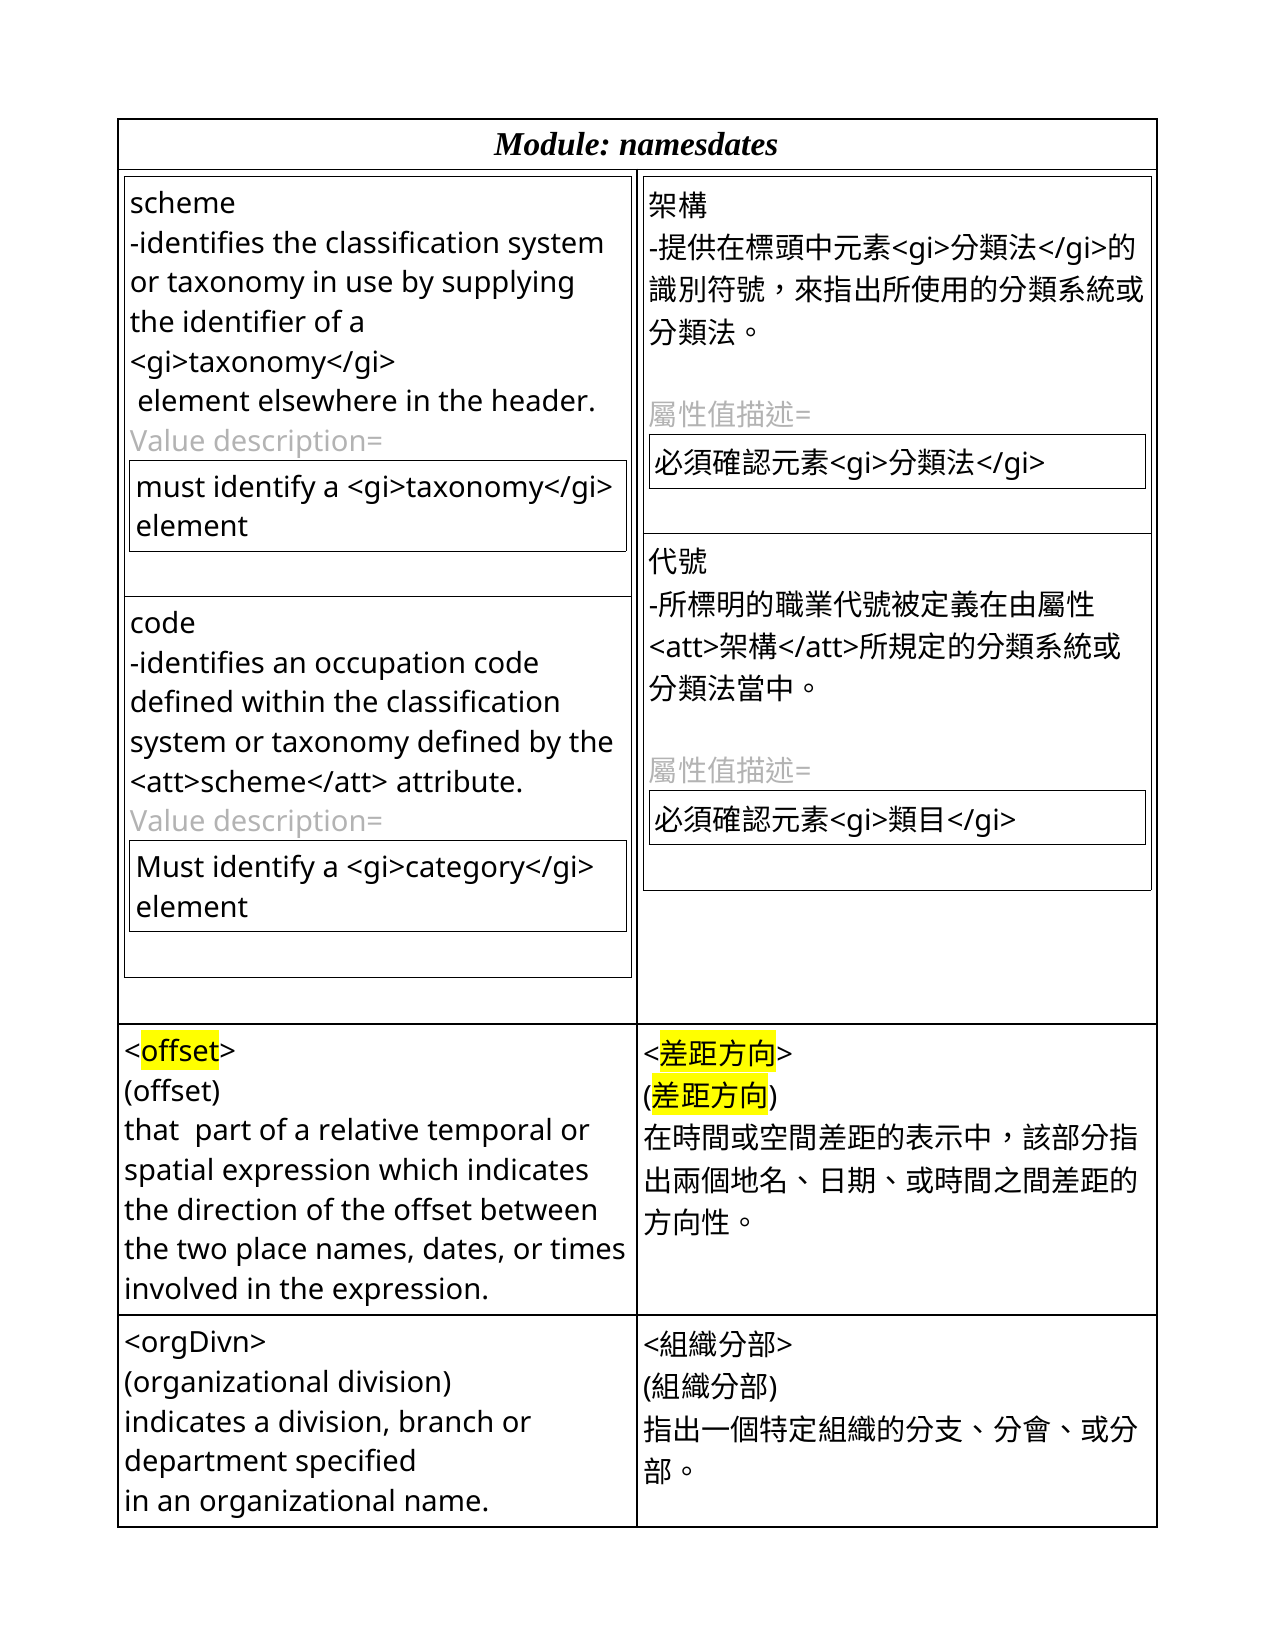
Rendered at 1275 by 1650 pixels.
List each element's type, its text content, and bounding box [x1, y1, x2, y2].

table_header Must identify a <gi>category</gi> element [130, 841, 626, 931]
table_header scheme -identifies the classification system or taxonomy in use by supplying the identifier of a <gi>taxonomy</gi> element elsewhere in the header. Value description= [125, 177, 631, 596]
table_header 必須確認元素<gi>分類法</gi> [650, 435, 1145, 487]
table_cell <差距方向> (差距方向) 在時間或空間差距的表示中，該部分指出兩個地名、日期、或時間之間差距的方向性。 [638, 1025, 1156, 1314]
table_cell [638, 170, 1156, 1022]
table_cell 代號 -所標明的職業代號被定義在由屬性<att>架構</att>所規定的分類系統或分類法當中。 屬性值描述= [644, 534, 1151, 890]
table_cell <組織分部> (組織分部) 指出一個特定組織的分支、分會、或分部。 [638, 1316, 1156, 1526]
table_cell [119, 170, 636, 1022]
table_header 必須確認元素<gi>類目</gi> [650, 791, 1145, 844]
table_header 架構 -提供在標頭中元素<gi>分類法</gi>的識別符號，來指出所使用的分類系統或分類法。 屬性值描述= [644, 177, 1151, 533]
table_header Module: namesdates [119, 120, 1156, 168]
table_cell <orgDivn> (organizational division) indicates a division, branch or department specified in an organizational name. [119, 1316, 636, 1526]
table_cell <offset> (offset) that part of a relative temporal or spatial expression which indicates the direction of the offset between the two place names, dates, or times involved in the expression. [119, 1025, 636, 1314]
table_cell code -identifies an occupation code defined within the classification system or taxonomy defined by the <att>scheme</att> attribute. Value description= [125, 597, 631, 977]
table_header must identify a <gi>taxonomy</gi> element [130, 461, 626, 551]
